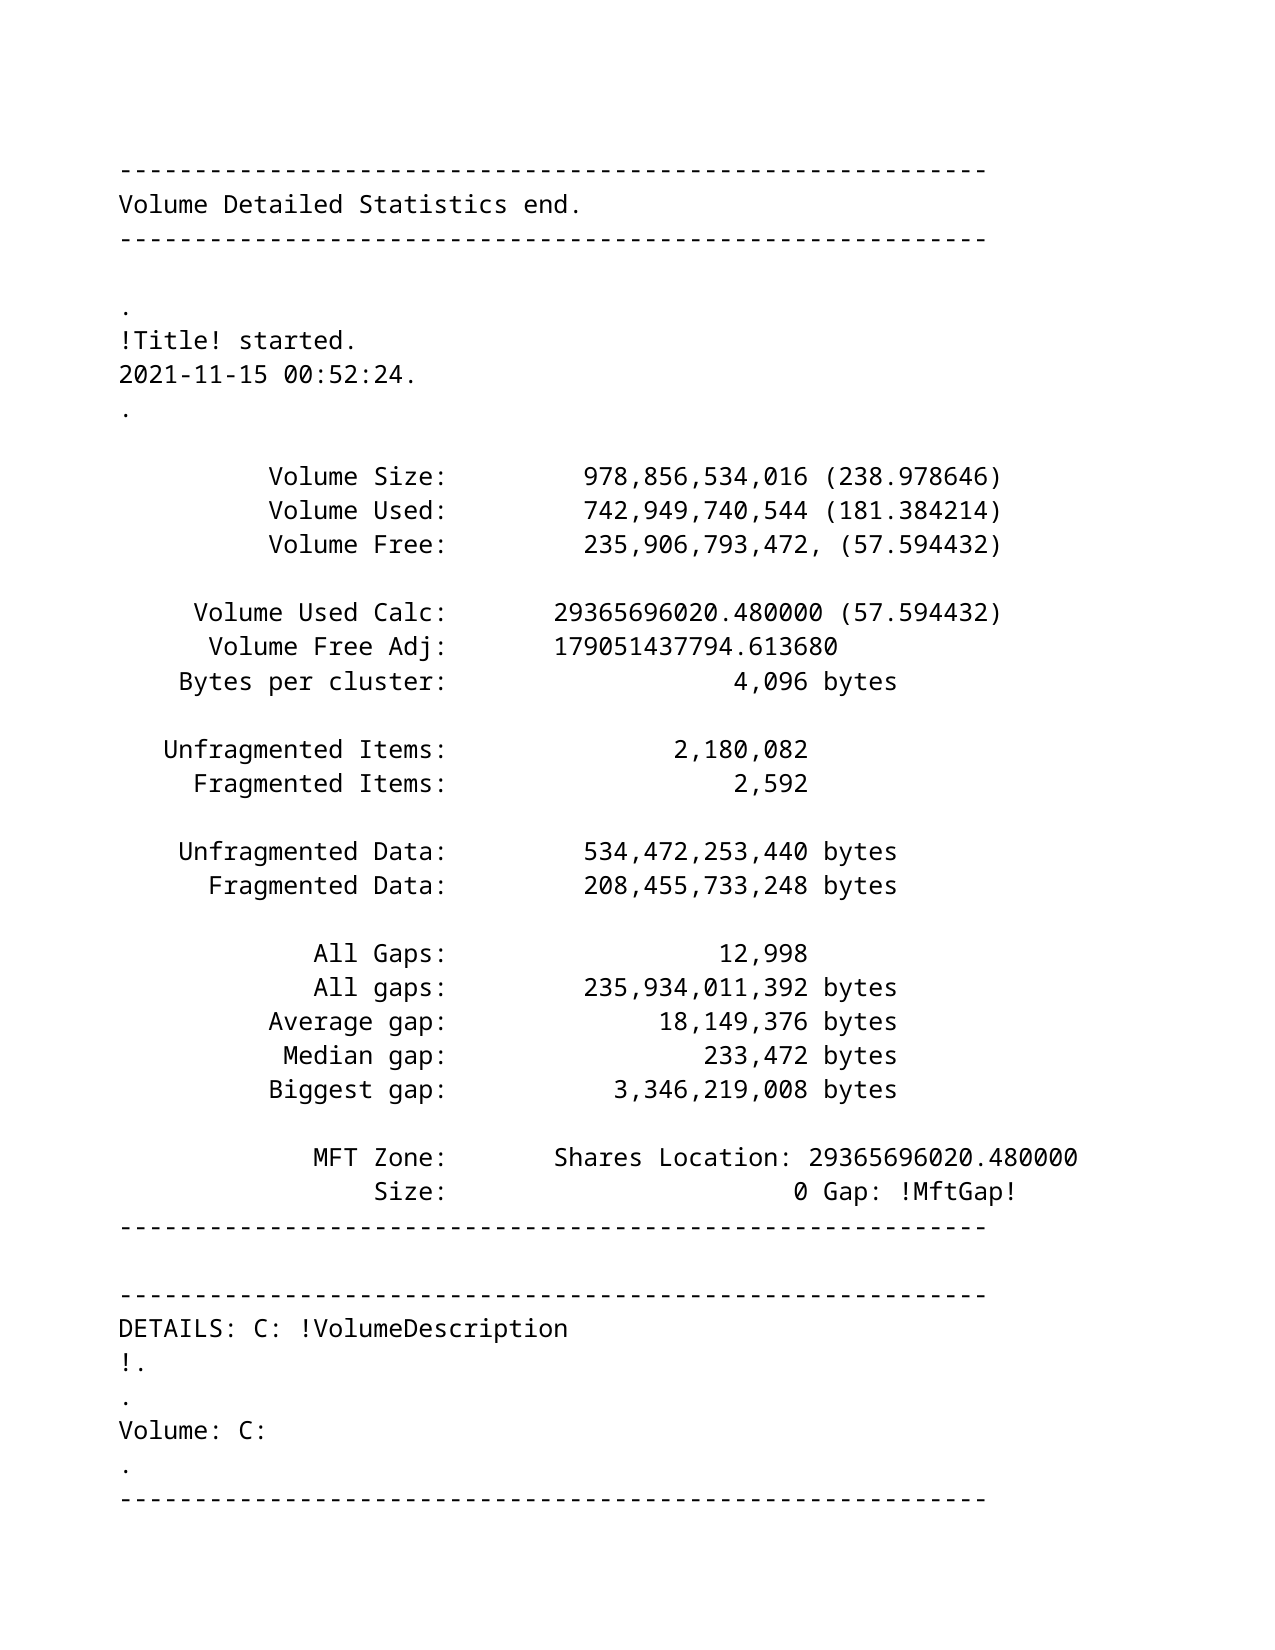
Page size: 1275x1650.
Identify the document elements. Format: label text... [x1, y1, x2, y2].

text Volume Size: 978,856,534,016 (238.978646) [118, 459, 1157, 493]
text Volume Free Adj: 179051437794.613680 [118, 629, 1157, 663]
text DETAILS: C: !VolumeDescription [118, 1310, 1157, 1344]
text ---------------------------------------------------------- [118, 1276, 1157, 1310]
text Median gap: 233,472 bytes [118, 1038, 1157, 1072]
text Unfragmented Items: 2,180,082 [118, 731, 1157, 765]
text ---------------------------------------------------------- [118, 220, 1157, 254]
text . [118, 1378, 1157, 1412]
text All gaps: 235,934,011,392 bytes [118, 970, 1157, 1004]
text Biggest gap: 3,346,219,008 bytes [118, 1072, 1157, 1106]
text 2021-11-15 00:52:24. [118, 357, 1157, 391]
text MFT Zone: Shares Location: 29365696020.480000 [118, 1140, 1157, 1174]
text Size: 0 Gap: !MftGap! [118, 1174, 1157, 1208]
text Fragmented Data: 208,455,733,248 bytes [118, 867, 1157, 902]
text Average gap: 18,149,376 bytes [118, 1004, 1157, 1038]
text ---------------------------------------------------------- [118, 1208, 1157, 1242]
text ---------------------------------------------------------- [118, 1481, 1157, 1515]
text Volume Free: 235,906,793,472, (57.594432) [118, 527, 1157, 561]
text Volume Used Calc: 29365696020.480000 (57.594432) [118, 595, 1157, 629]
text Bytes per cluster: 4,096 bytes [118, 663, 1157, 697]
text . [118, 288, 1157, 322]
text All Gaps: 12,998 [118, 936, 1157, 970]
text Volume: C: [118, 1412, 1157, 1447]
text . [118, 391, 1157, 425]
text !. [118, 1344, 1157, 1378]
text Volume Used: 742,949,740,544 (181.384214) [118, 493, 1157, 527]
text ---------------------------------------------------------- [118, 152, 1157, 186]
text Unfragmented Data: 534,472,253,440 bytes [118, 833, 1157, 867]
text Fragmented Items: 2,592 [118, 765, 1157, 799]
text !Title! started. [118, 322, 1157, 357]
text . [118, 1447, 1157, 1481]
text Volume Detailed Statistics end. [118, 186, 1157, 220]
